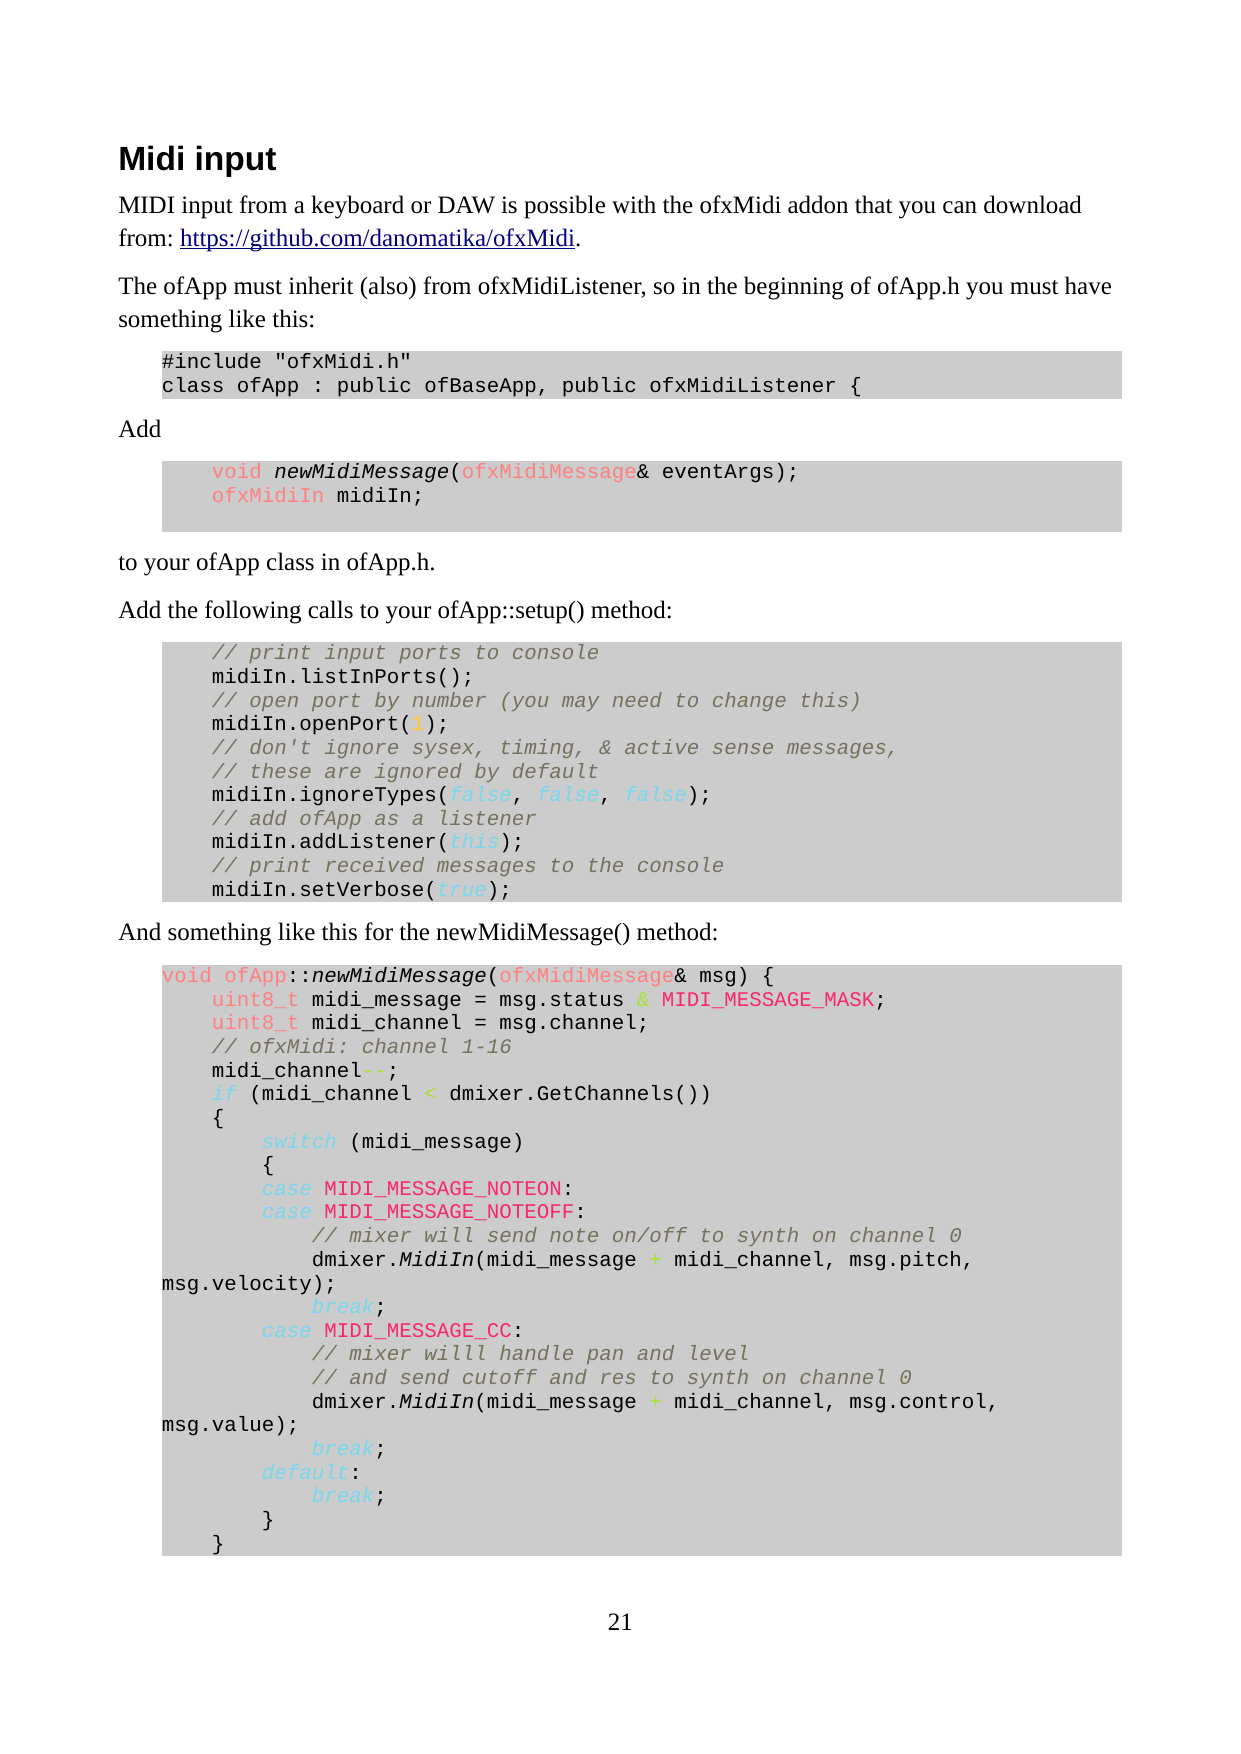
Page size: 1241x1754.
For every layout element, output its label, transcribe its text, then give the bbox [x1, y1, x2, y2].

text default: [162, 1462, 1122, 1485]
text The ofApp must inherit (also) from ofxMidiListener, so in the beginning of ofApp.h you must have something like this: [118, 271, 1122, 332]
text Add [118, 414, 1122, 442]
text // print input ports to console [162, 642, 1122, 666]
text break; [162, 1438, 1122, 1462]
text // add ofApp as a listener [162, 808, 1122, 832]
text uint8_t midi_channel = msg.channel; [162, 1012, 1122, 1036]
text And something like this for the newMidiMessage() method: [118, 917, 1122, 946]
text midiIn.openPort(1); [162, 713, 1122, 737]
text } [162, 1509, 1122, 1533]
text switch (midi_message) [162, 1131, 1122, 1154]
text { [162, 1107, 1122, 1131]
text // mixer willl handle pan and level [162, 1343, 1122, 1367]
text case MIDI_MESSAGE_NOTEOFF: [162, 1202, 1122, 1225]
text midiIn.ignoreTypes(false, false, false); [162, 784, 1122, 808]
text Add the following calls to your ofApp::setup() method: [118, 595, 1122, 623]
text break; [162, 1485, 1122, 1509]
text case MIDI_MESSAGE_NOTEON: [162, 1178, 1122, 1202]
text #include "ofxMidi.h" [162, 351, 1122, 375]
text case MIDI_MESSAGE_CC: [162, 1320, 1122, 1343]
text midiIn.setVerbose(true); [162, 879, 1122, 902]
text void ofApp::newMidiMessage(ofxMidiMessage& msg) { [162, 965, 1122, 989]
text } [162, 1533, 1122, 1556]
text dmixer.MidiIn(midi_message + midi_channel, msg.control, msg.value); [162, 1391, 1122, 1438]
text // mixer will send note on/off to synth on channel 0 [162, 1225, 1122, 1249]
text class ofApp : public ofBaseApp, public ofxMidiListener { [162, 375, 1122, 399]
text // open port by number (you may need to change this) [162, 690, 1122, 713]
text midi_channel--; [162, 1060, 1122, 1083]
text // and send cutoff and res to synth on channel 0 [162, 1367, 1122, 1391]
text to your ofApp class in ofApp.h. [118, 547, 1122, 576]
text // ofxMidi: channel 1-16 [162, 1036, 1122, 1060]
text break; [162, 1296, 1122, 1320]
text dmixer.MidiIn(midi_message + midi_channel, msg.pitch, msg.velocity); [162, 1249, 1122, 1296]
text if (midi_channel < dmixer.GetChannels()) [162, 1083, 1122, 1107]
text midiIn.addListener(this); [162, 832, 1122, 855]
text MIDI input from a keyboard or DAW is possible with the ofxMidi addon that you can download from: https://github.com/danomatika/ofxMidi. [118, 190, 1122, 252]
text // print received messages to the console [162, 855, 1122, 879]
text ofxMidiIn midiIn; [162, 485, 1122, 508]
subtitle Midi input [118, 139, 1122, 178]
text // don't ignore sysex, timing, & active sense messages, [162, 737, 1122, 761]
text void newMidiMessage(ofxMidiMessage& eventArgs); [162, 461, 1122, 485]
text // these are ignored by default [162, 761, 1122, 784]
text { [162, 1154, 1122, 1178]
text midiIn.listInPorts(); [162, 666, 1122, 690]
text uint8_t midi_message = msg.status & MIDI_MESSAGE_MASK; [162, 989, 1122, 1012]
